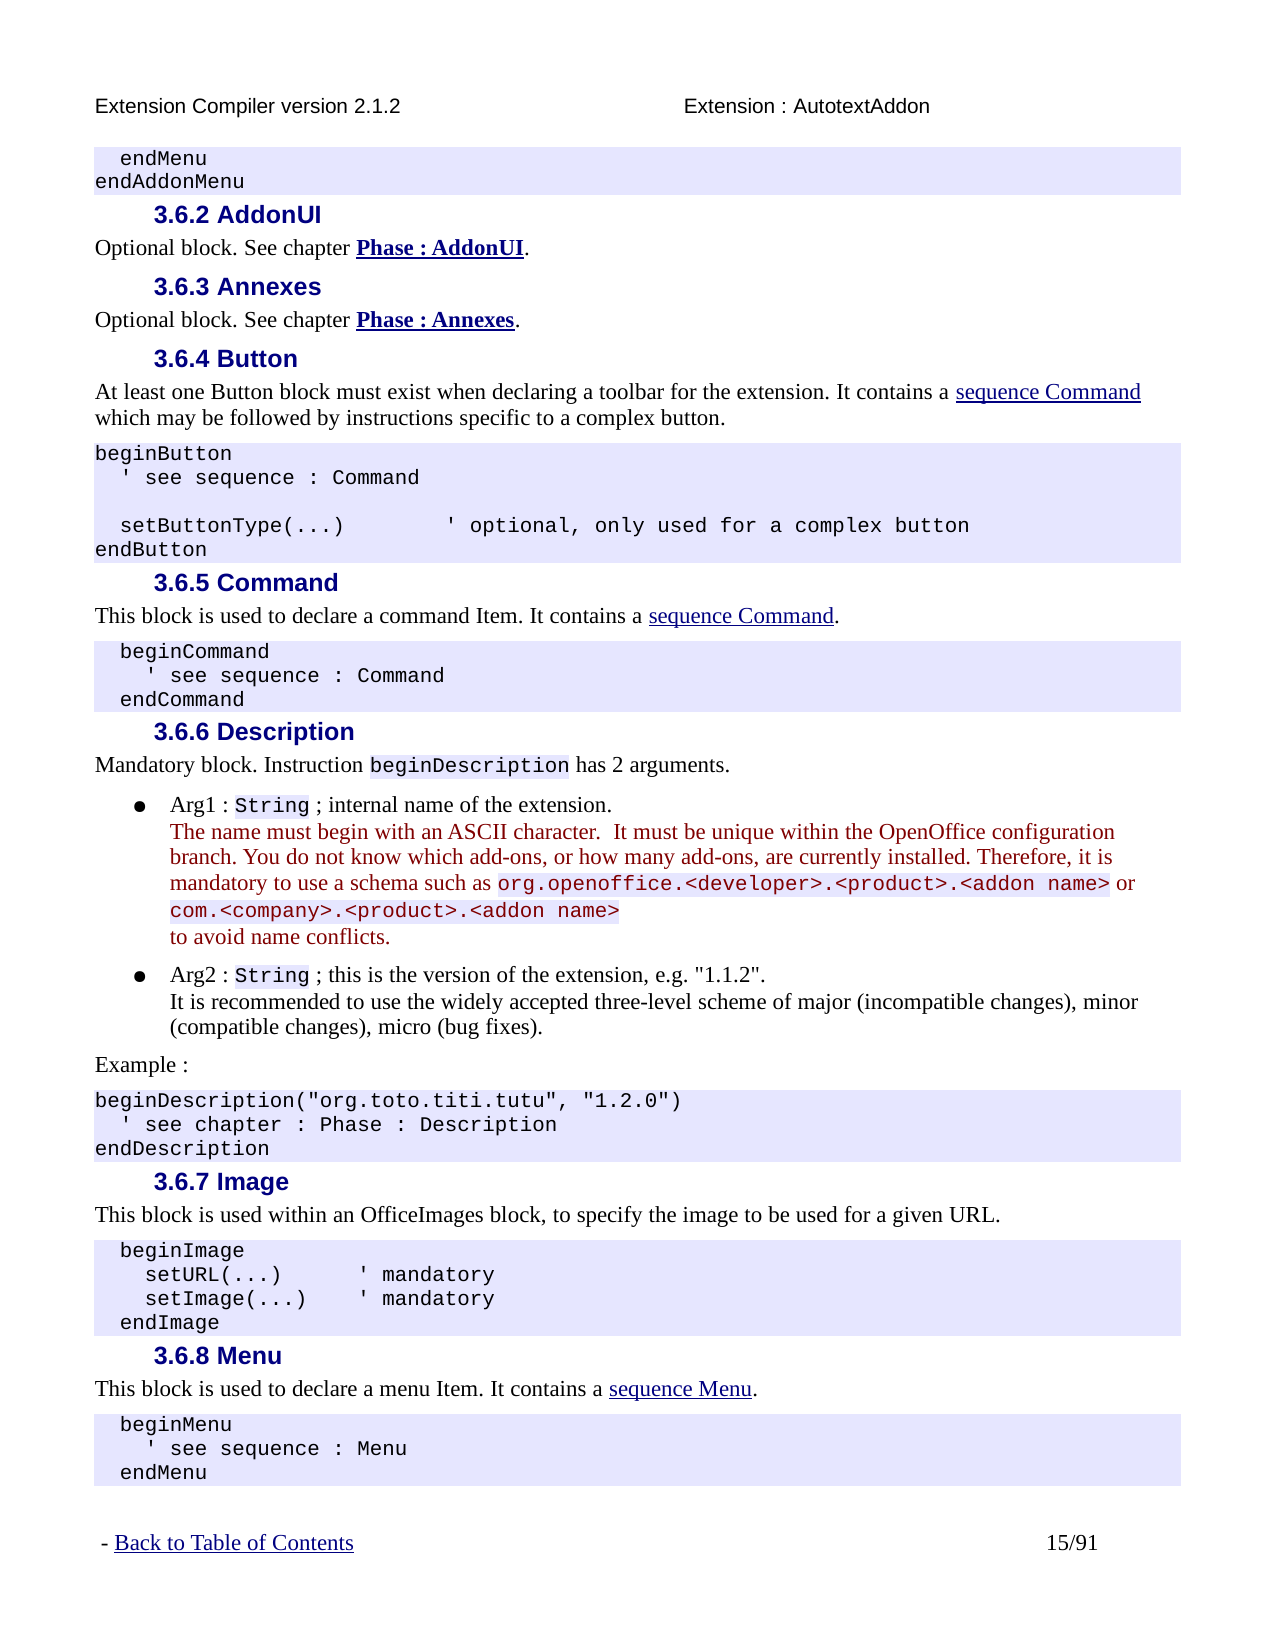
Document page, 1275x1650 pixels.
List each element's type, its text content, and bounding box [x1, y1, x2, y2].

list Arg2 : String ; this is the version of the extension, e.g. "1.1.2". It is recommended to use the widely accepted three-level scheme of major (incompatible changes), minor (compatible changes), micro (bug fixes). [132, 962, 1181, 1040]
text Mandatory block. Instruction beginDescription has 2 arguments. [94, 752, 1181, 779]
text setButtonType(...) ' optional, only used for a complex button [94, 515, 1181, 539]
text ' see sequence : Menu [94, 1438, 1181, 1462]
text This block is used within an OfficeImages block, to specify the image to be used for a given URL. [94, 1202, 1181, 1228]
text beginMenu [94, 1414, 1181, 1438]
text endMenu [94, 147, 1181, 171]
subtitle Annexes [153, 273, 1181, 301]
text This block is used to declare a command Item. It contains a sequence Command. [94, 602, 1181, 628]
text endButton [94, 539, 1181, 563]
text beginButton [94, 443, 1181, 467]
subtitle AddonUI [153, 201, 1181, 229]
text endMenu [94, 1462, 1181, 1486]
text ' see sequence : Command [94, 467, 1181, 491]
subtitle Description [153, 718, 1181, 746]
text beginCommand [94, 641, 1181, 664]
subtitle Button [153, 345, 1181, 373]
text setImage(...) ' mandatory [94, 1288, 1181, 1312]
subtitle Image [153, 1168, 1181, 1196]
text setURL(...) ' mandatory [94, 1264, 1181, 1288]
text endAddonMenu [94, 171, 1181, 195]
text ' see sequence : Command [94, 664, 1181, 688]
text Optional block. See chapter Phase : Annexes. [94, 307, 1181, 333]
subtitle Command [153, 568, 1181, 597]
text beginImage [94, 1240, 1181, 1264]
subtitle Menu [153, 1342, 1181, 1370]
text At least one Button block must exist when declaring a toolbar for the extension. It contains a sequence Command which may be followed by instructions specific to a complex button. [94, 379, 1181, 430]
text ' see chapter : Phase : Description [94, 1114, 1181, 1138]
list Arg1 : String ; internal name of the extension. The name must begin with an ASCII character. It must be unique within the OpenOffice configuration branch. You do not know which add-ons, or how many add-ons, are currently installed. Therefore, it is mandatory to use a schema such as org.openoffice.<developer>.<product>.<addon name> or com.<company>.<product>.<addon name> to avoid name conflicts. [132, 792, 1181, 949]
text endImage [94, 1312, 1181, 1336]
text endCommand [94, 688, 1181, 712]
text beginDescription("org.toto.titi.tutu", "1.2.0") [94, 1090, 1181, 1114]
text Example : [94, 1052, 1181, 1078]
text endDescription [94, 1138, 1181, 1162]
text Optional block. See chapter Phase : AddonUI. [94, 235, 1181, 261]
text This block is used to declare a menu Item. It contains a sequence Menu. [94, 1376, 1181, 1401]
